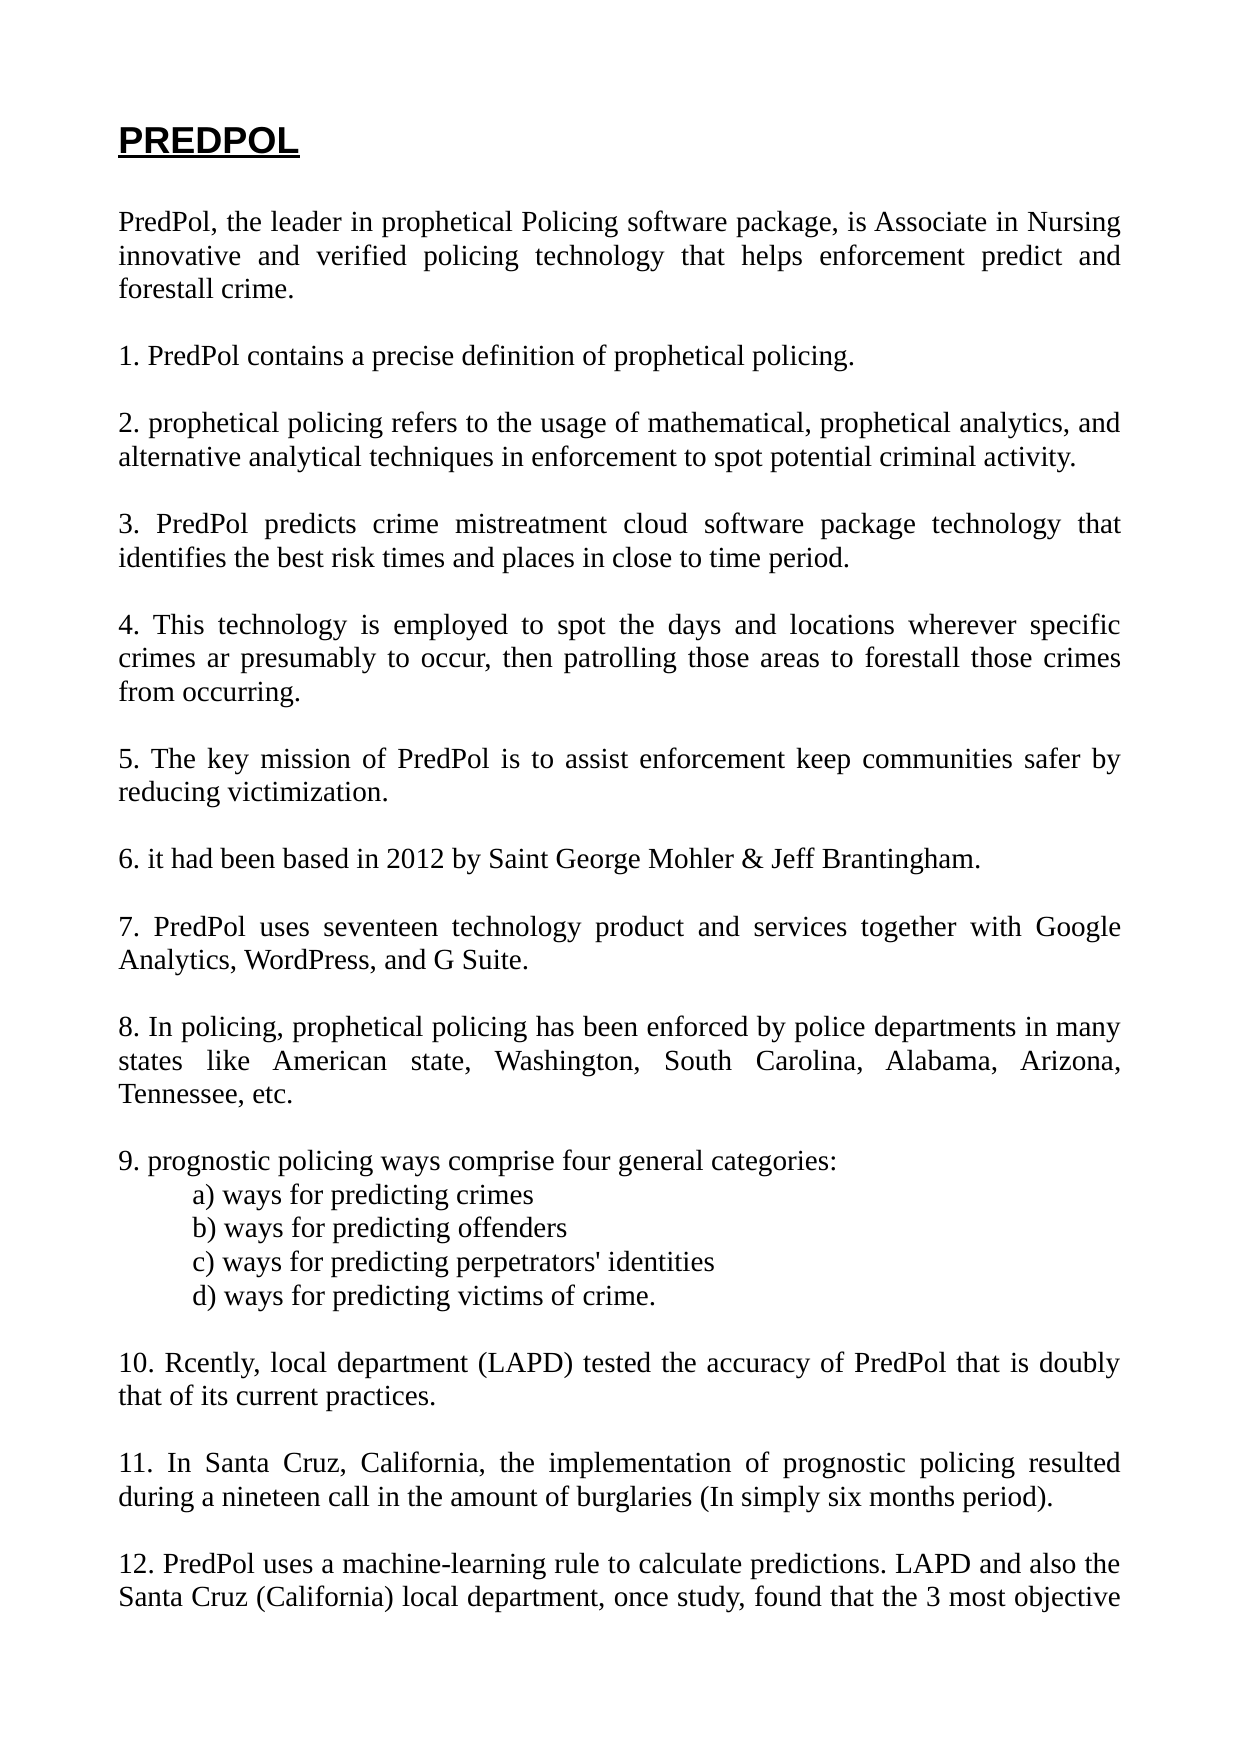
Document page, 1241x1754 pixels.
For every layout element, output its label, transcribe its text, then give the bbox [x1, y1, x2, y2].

text 1. PredPol contains a precise definition of prophetical policing. [118, 338, 1122, 372]
text PredPol, the leader in prophetical Policing software package, is Associate in Nursing innovative and verified policing technology that helps enforcement predict and forestall crime. [118, 204, 1122, 305]
text 3. PredPol predicts crime mistreatment cloud software package technology that identifies the best risk times and places in close to time period. [118, 506, 1122, 573]
text d) ways for predicting victims of crime. [118, 1278, 1122, 1311]
text PREDPOL [118, 118, 1122, 161]
text a) ways for predicting crimes [118, 1177, 1122, 1211]
text 11. In Santa Cruz, California, the implementation of prognostic policing resulted during a nineteen call in the amount of burglaries (In simply six months period). [118, 1445, 1122, 1512]
text 7. PredPol uses seventeen technology product and services together with Google Analytics, WordPress, and G Suite. [118, 909, 1122, 976]
text c) ways for predicting perpetrators' identities [118, 1244, 1122, 1278]
text 6. it had been based in 2012 by Saint George Mohler & Jeff Brantingham. [118, 842, 1122, 875]
text 8. In policing, prophetical policing has been enforced by police departments in many states like American state, Washington, South Carolina, Alabama, Arizona, Tennessee, etc. [118, 1009, 1122, 1110]
text 4. This technology is employed to spot the days and locations wherever specific crimes ar presumably to occur, then patrolling those areas to forestall those crimes from occurring. [118, 607, 1122, 707]
text 10. Rcently, local department (LAPD) tested the accuracy of PredPol that is doubly that of its current practices. [118, 1345, 1122, 1412]
text 2. prophetical policing refers to the usage of mathematical, prophetical analytics, and alternative analytical techniques in enforcement to spot potential criminal activity. [118, 406, 1122, 473]
text 12. PredPol uses a machine-learning rule to calculate predictions. LAPD and also the Santa Cruz (California) local department, once study, found that the 3 most objective [118, 1546, 1122, 1613]
text b) ways for predicting offenders [118, 1211, 1122, 1244]
text 5. The key mission of PredPol is to assist enforcement keep communities safer by reducing victimization. [118, 741, 1122, 808]
text 9. prognostic policing ways comprise four general categories: [118, 1143, 1122, 1177]
